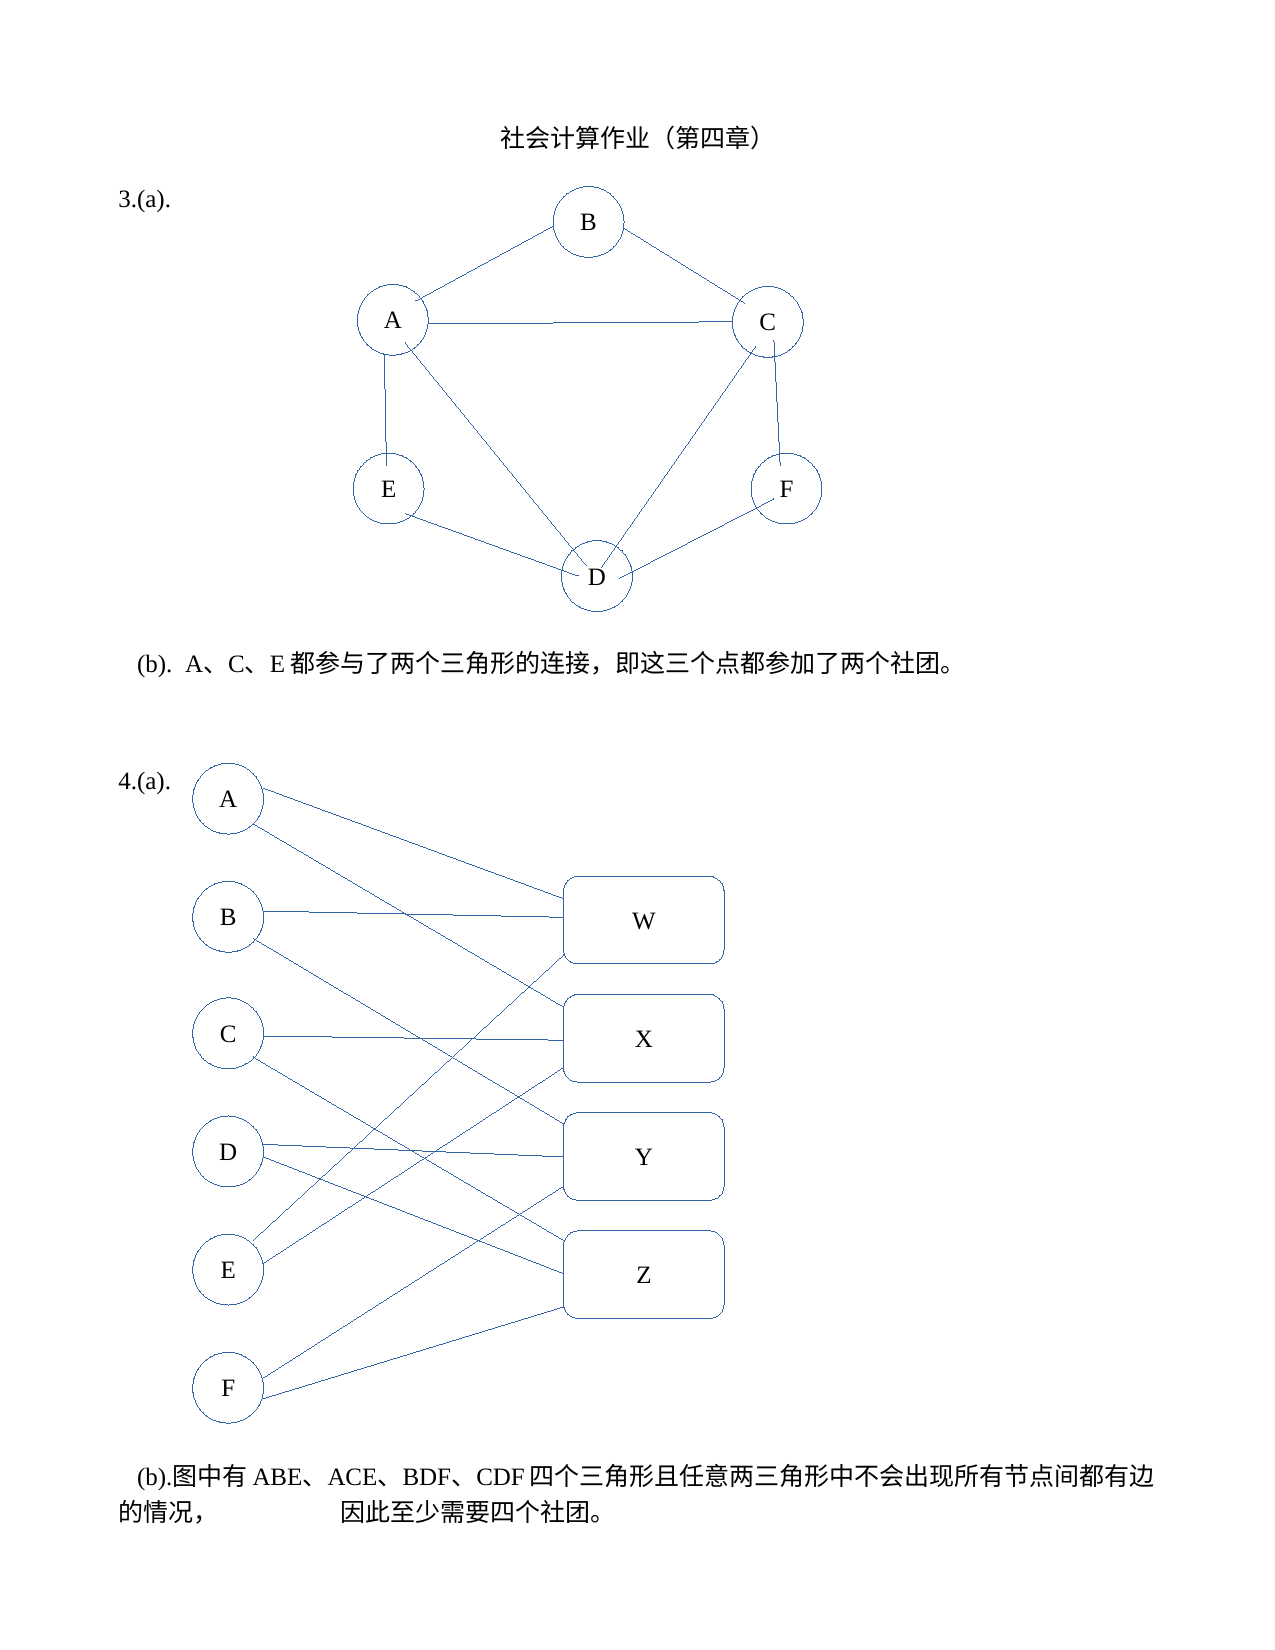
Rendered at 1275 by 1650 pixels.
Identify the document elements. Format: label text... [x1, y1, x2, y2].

text 3.(a). [118, 184, 1157, 213]
text (b). A、C、E都参与了两个三角形的连接，即这三个点都参加了两个社团。 [118, 644, 1157, 680]
text [245, 766, 1157, 795]
text 4.(a). [118, 766, 212, 795]
text (b).图中有ABE、ACE、BDF、CDF四个三角形且任意两三角形中不会出现所有节点间都有边的情况， 因此至少需要四个社团。 [118, 1456, 1157, 1529]
